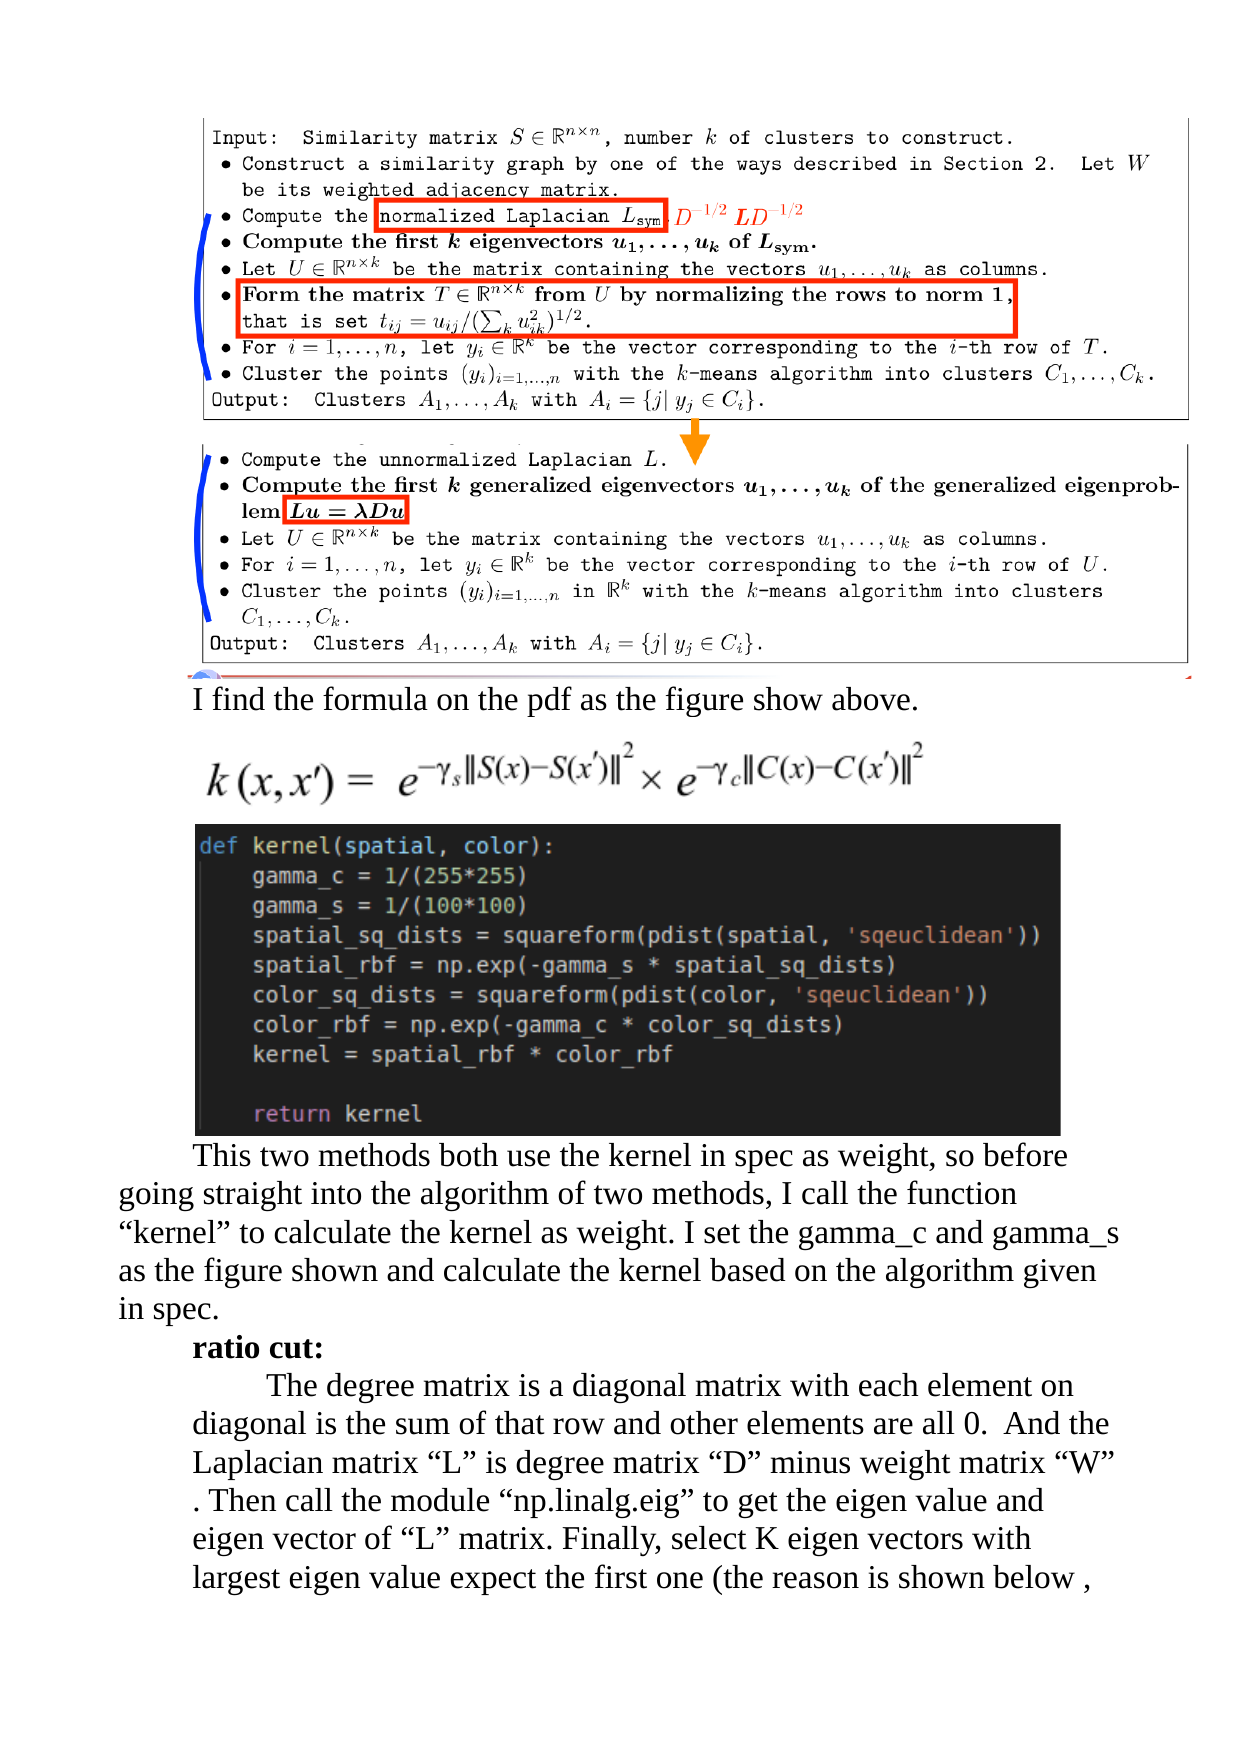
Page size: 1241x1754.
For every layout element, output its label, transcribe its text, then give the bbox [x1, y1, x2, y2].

text I find the formula on the pdf as the figure show above. [118, 118, 1122, 717]
text This two methods both use the kernel in spec as weight, so before going straight into the algorithm of two methods, I call the function “kernel” to calculate the kernel as weight. I set the gamma_c and gamma_s as the figure shown and calculate the kernel based on the algorithm given in spec. [118, 717, 1122, 1327]
picture [193, 717, 1061, 1136]
picture [187, 118, 1192, 679]
text ratio cut: [118, 1327, 1122, 1365]
text The degree matrix is a diagonal matrix with each element on diagonal is the sum of that row and other elements are all 0. And the Laplacian matrix “L” is degree matrix “D” minus weight matrix “W” . Then call the module “np.linalg.eig” to get the eigen value and eigen vector of “L” matrix. Finally, select K eigen vectors with largest eigen value expect the first one (the reason is shown below , [118, 1365, 1122, 1595]
